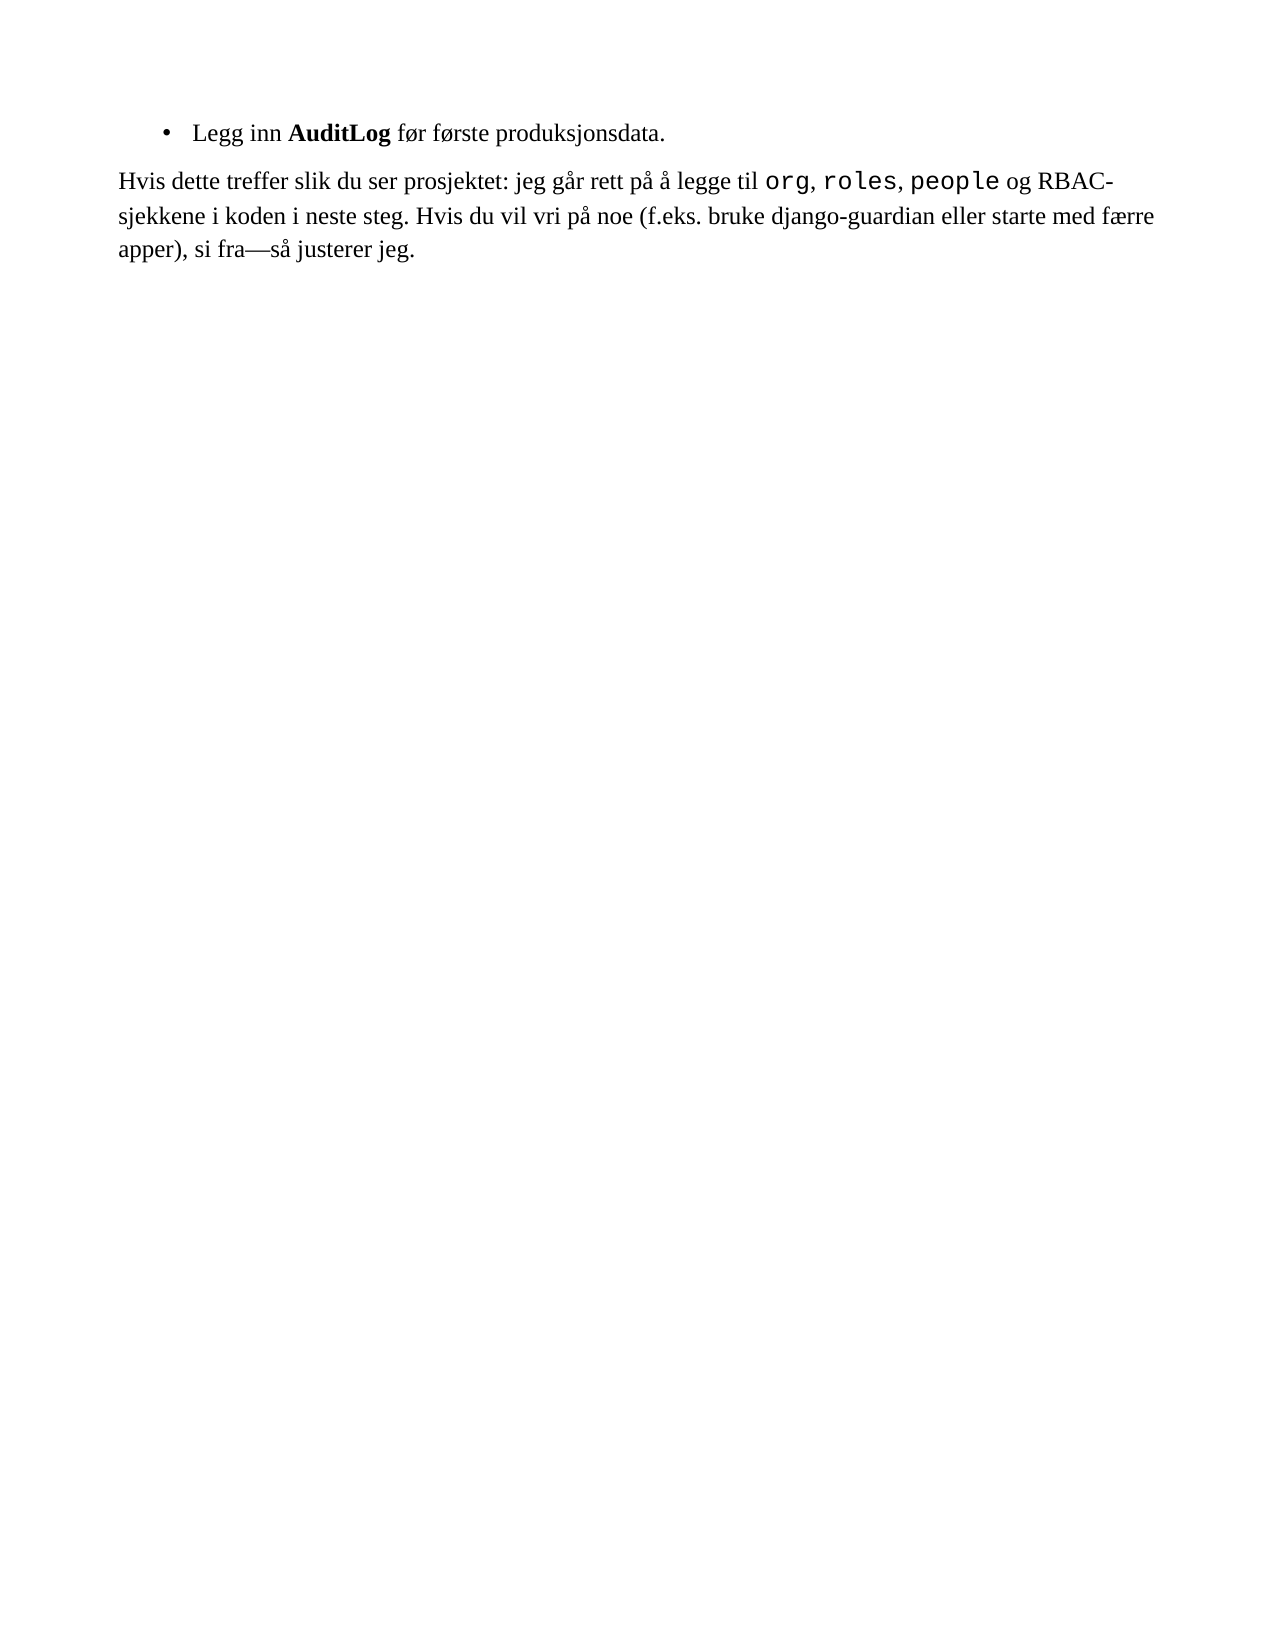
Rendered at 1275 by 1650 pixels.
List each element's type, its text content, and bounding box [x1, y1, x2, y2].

list Legg inn AuditLog før første produksjonsdata. [162, 118, 1157, 147]
text Hvis dette treffer slik du ser prosjektet: jeg går rett på å legge til org, roles, people og RBAC-sjekkene i koden i neste steg. Hvis du vil vri på noe (f.eks. bruke django-guardian eller starte med færre apper), si fra—så justerer jeg. [118, 166, 1157, 263]
